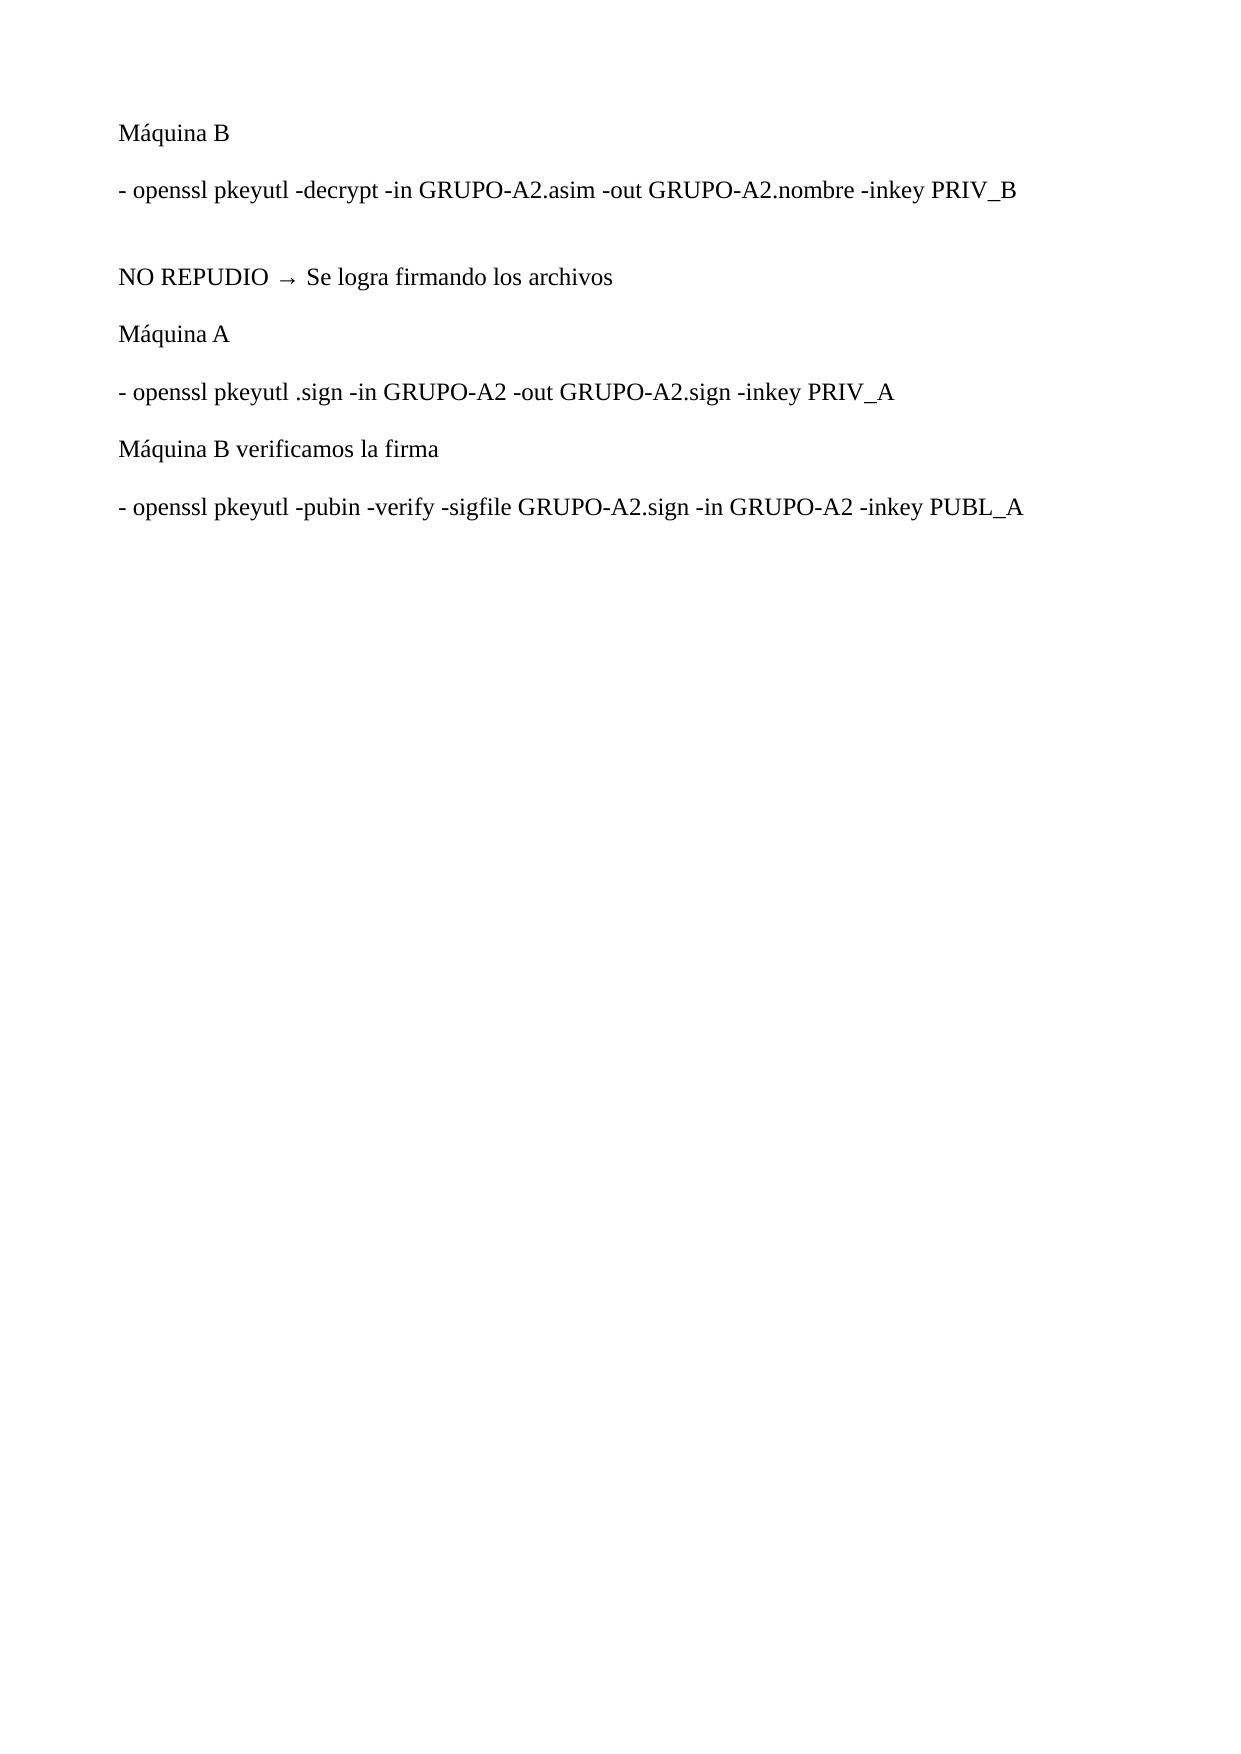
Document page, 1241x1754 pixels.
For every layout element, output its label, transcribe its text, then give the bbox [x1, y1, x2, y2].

text Máquina A [118, 319, 1122, 348]
text - openssl pkeyutl -pubin -verify -sigfile GRUPO-A2.sign -in GRUPO-A2 -inkey PUBL_A [118, 492, 1122, 521]
text Máquina B [118, 118, 1122, 147]
text Máquina B verificamos la firma [118, 434, 1122, 463]
text - openssl pkeyutl .sign -in GRUPO-A2 -out GRUPO-A2.sign -inkey PRIV_A [118, 377, 1122, 406]
text - openssl pkeyutl -decrypt -in GRUPO-A2.asim -out GRUPO-A2.nombre -inkey PRIV_B [118, 176, 1122, 204]
text NO REPUDIO → Se logra firmando los archivos [118, 262, 1122, 291]
